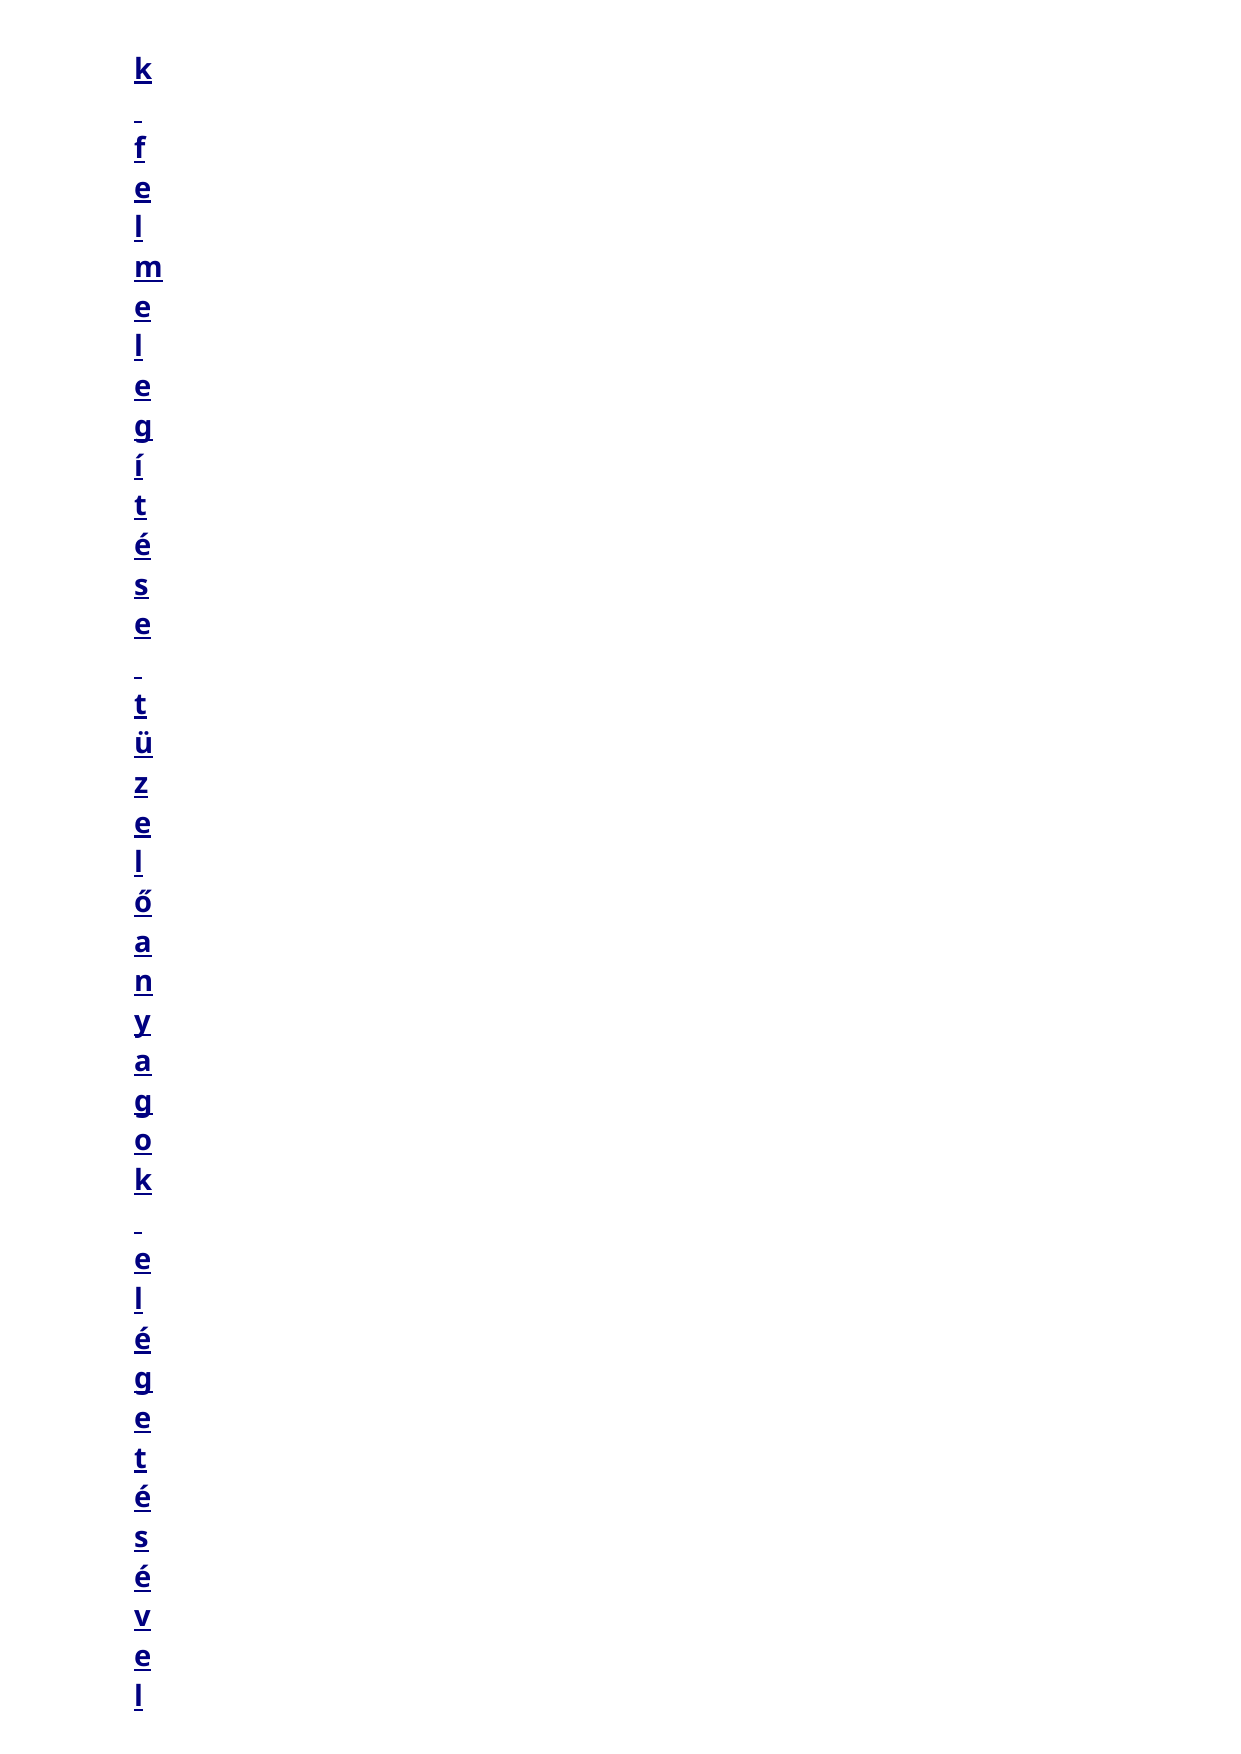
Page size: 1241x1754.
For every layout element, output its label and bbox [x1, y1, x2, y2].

table_header [118, 45, 131, 1718]
